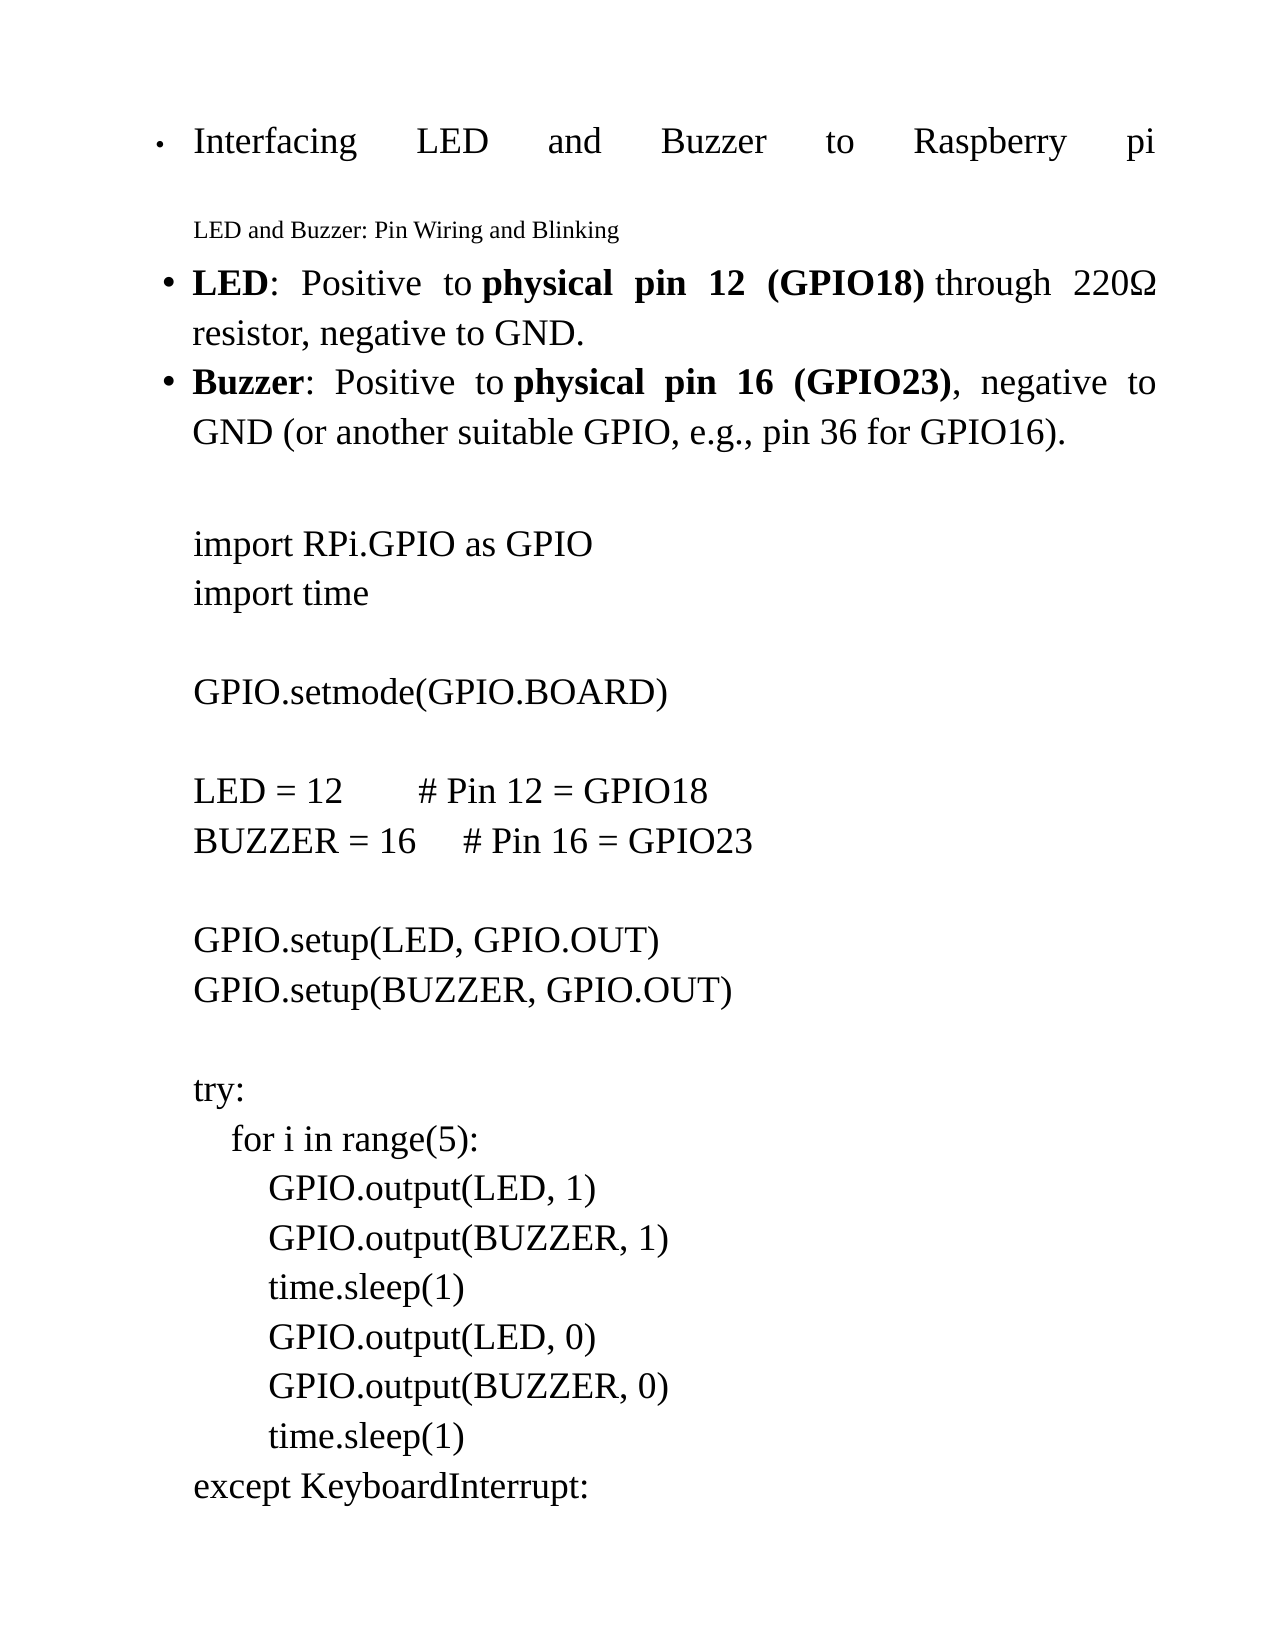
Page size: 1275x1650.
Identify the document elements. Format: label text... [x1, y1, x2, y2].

list time.sleep(1) [193, 1413, 1157, 1457]
list GPIO.setup(LED, GPIO.OUT) [193, 918, 1157, 961]
list try: [193, 1066, 1157, 1109]
list GPIO.output(BUZZER, 0) [193, 1364, 1157, 1407]
list BUZZER = 16 # Pin 16 = GPIO23 [193, 818, 1157, 862]
list Interfacing LED and Buzzer to Raspberry pi LED and Buzzer: Pin Wiring and Blinking [156, 118, 1157, 244]
list except KeyboardInterrupt: [193, 1463, 1157, 1506]
list Buzzer: Positive to physical pin 16 (GPIO23), negative to GND (or another suitable GPIO, e.g., pin 36 for GPIO16). [162, 360, 1157, 452]
list GPIO.output(BUZZER, 1) [193, 1215, 1157, 1258]
list GPIO.setmode(GPIO.BOARD) [193, 670, 1157, 713]
list import RPi.GPIO as GPIO [193, 471, 1157, 564]
list time.sleep(1) [193, 1265, 1157, 1308]
list for i in range(5): [193, 1116, 1157, 1159]
list GPIO.setup(BUZZER, GPIO.OUT) [193, 967, 1157, 1010]
list LED: Positive to physical pin 12 (GPIO18) through 220Ω resistor, negative to GND. [162, 261, 1157, 353]
list GPIO.output(LED, 1) [193, 1166, 1157, 1209]
list GPIO.output(LED, 0) [193, 1314, 1157, 1357]
list LED = 12 # Pin 12 = GPIO18 [193, 769, 1157, 812]
list import time [193, 571, 1157, 614]
